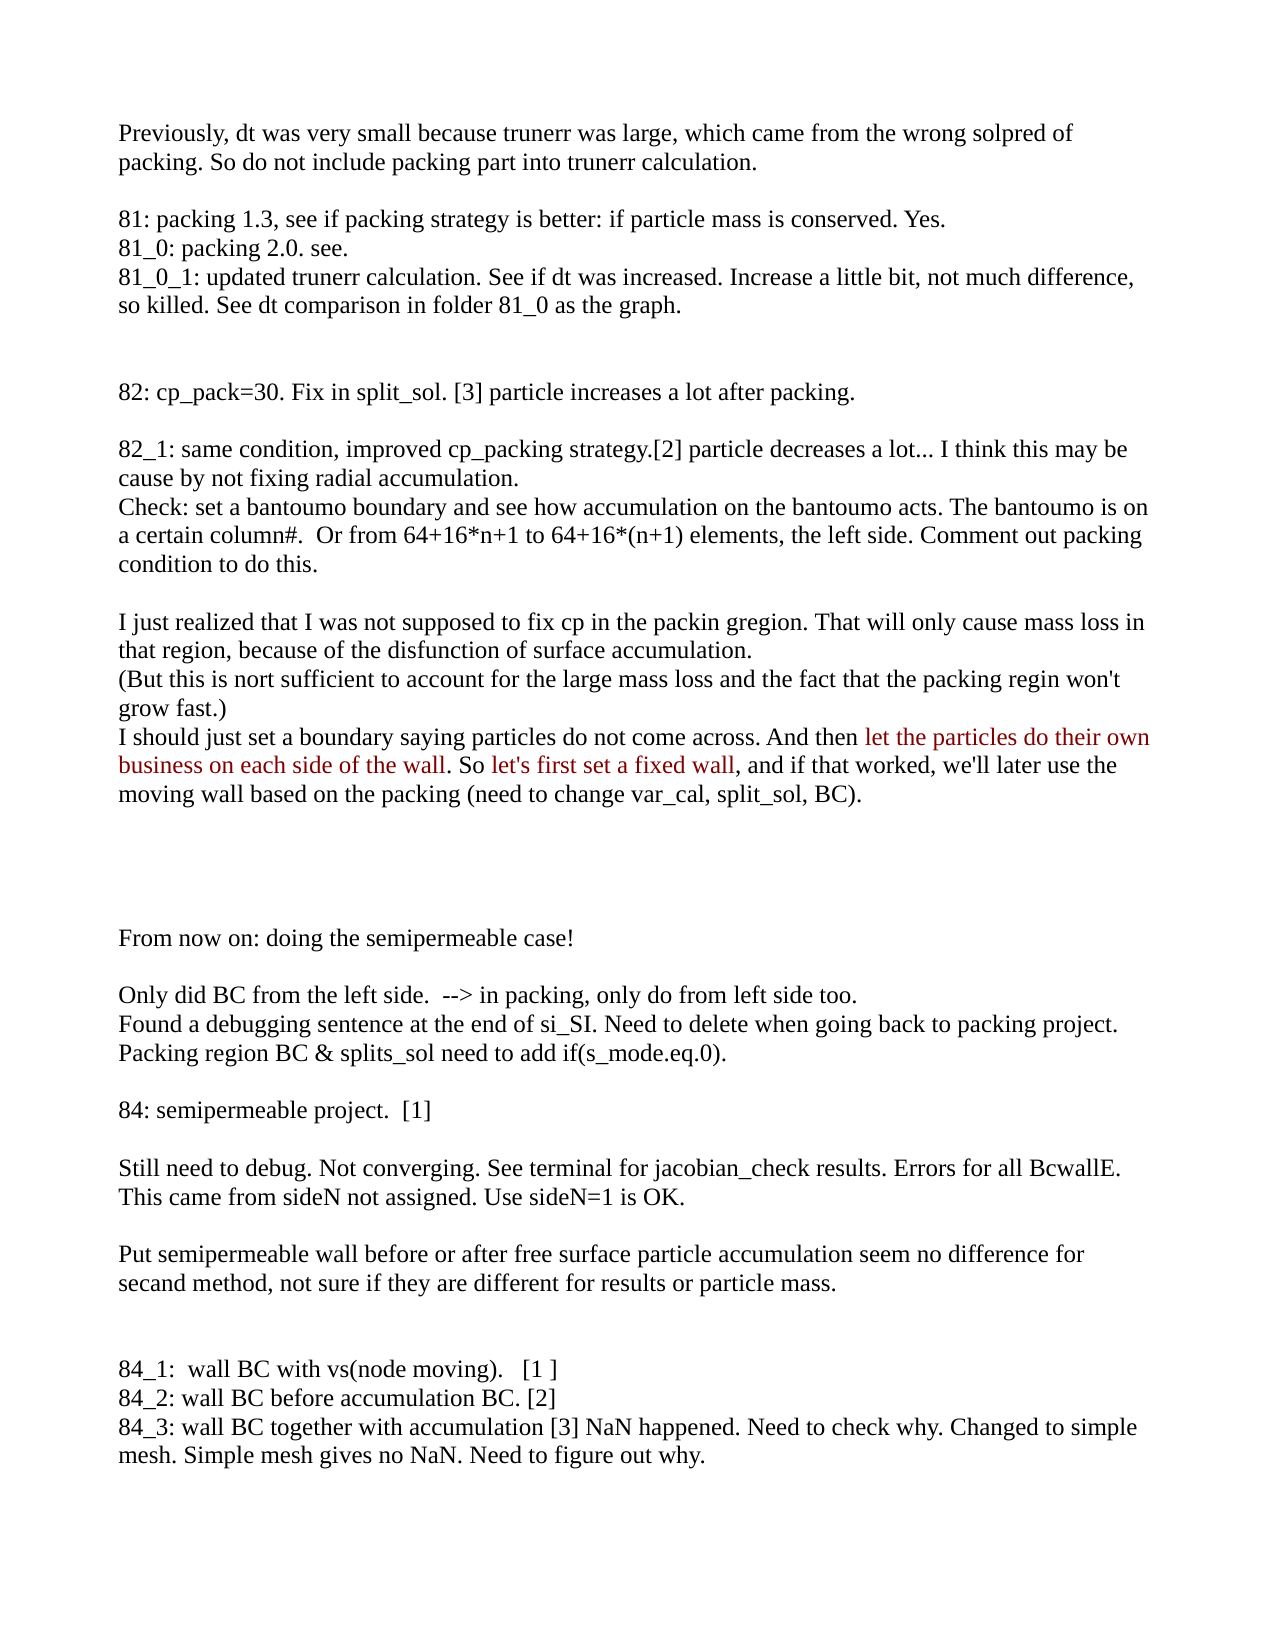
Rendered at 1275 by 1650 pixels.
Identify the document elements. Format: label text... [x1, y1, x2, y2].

text From now on: doing the semipermeable case! [118, 923, 1157, 952]
text I should just set a boundary saying particles do not come across. And then let the particles do their own business on each side of the wall. So let's first set a fixed wall, and if that worked, we'll later use the moving wall based on the packing (need to change var_cal, split_sol, BC). [118, 722, 1157, 808]
text 84_3: wall BC together with accumulation [3] NaN happened. Need to check why. Changed to simple mesh. Simple mesh gives no NaN. Need to figure out why. [118, 1412, 1157, 1469]
text Previously, dt was very small because trunerr was large, which came from the wrong solpred of packing. So do not include packing part into trunerr calculation. [118, 118, 1157, 176]
text Put semipermeable wall before or after free surface particle accumulation seem no difference for secand method, not sure if they are different for results or particle mass. [118, 1239, 1157, 1297]
text Check: set a bantoumo boundary and see how accumulation on the bantoumo acts. The bantoumo is on a certain column#. Or from 64+16*n+1 to 64+16*(n+1) elements, the left side. Comment out packing condition to do this. [118, 492, 1157, 578]
text Found a debugging sentence at the end of si_SI. Need to delete when going back to packing project. [118, 1009, 1157, 1038]
text 81_0: packing 2.0. see. [118, 233, 1157, 262]
text Still need to debug. Not converging. See terminal for jacobian_check results. Errors for all BcwallE. This came from sideN not assigned. Use sideN=1 is OK. [118, 1153, 1157, 1211]
text 82: cp_pack=30. Fix in split_sol. [3] particle increases a lot after packing. [118, 377, 1157, 406]
text Packing region BC & splits_sol need to add if(s_mode.eq.0). [118, 1038, 1157, 1067]
text I just realized that I was not supposed to fix cp in the packin gregion. That will only cause mass loss in that region, because of the disfunction of surface accumulation. [118, 607, 1157, 664]
text (But this is nort sufficient to account for the large mass loss and the fact that the packing regin won't grow fast.) [118, 664, 1157, 722]
text 82_1: same condition, improved cp_packing strategy.[2] particle decreases a lot... I think this may be cause by not fixing radial accumulation. [118, 434, 1157, 492]
text 84_2: wall BC before accumulation BC. [2] [118, 1383, 1157, 1412]
text 81_0_1: updated trunerr calculation. See if dt was increased. Increase a little bit, not much difference, so killed. See dt comparison in folder 81_0 as the graph. [118, 262, 1157, 319]
text 81: packing 1.3, see if packing strategy is better: if particle mass is conserved. Yes. [118, 204, 1157, 233]
text 84_1: wall BC with vs(node moving). [1 ] [118, 1354, 1157, 1383]
text Only did BC from the left side. --> in packing, only do from left side too. [118, 981, 1157, 1009]
text 84: semipermeable project. [1] [118, 1096, 1157, 1124]
